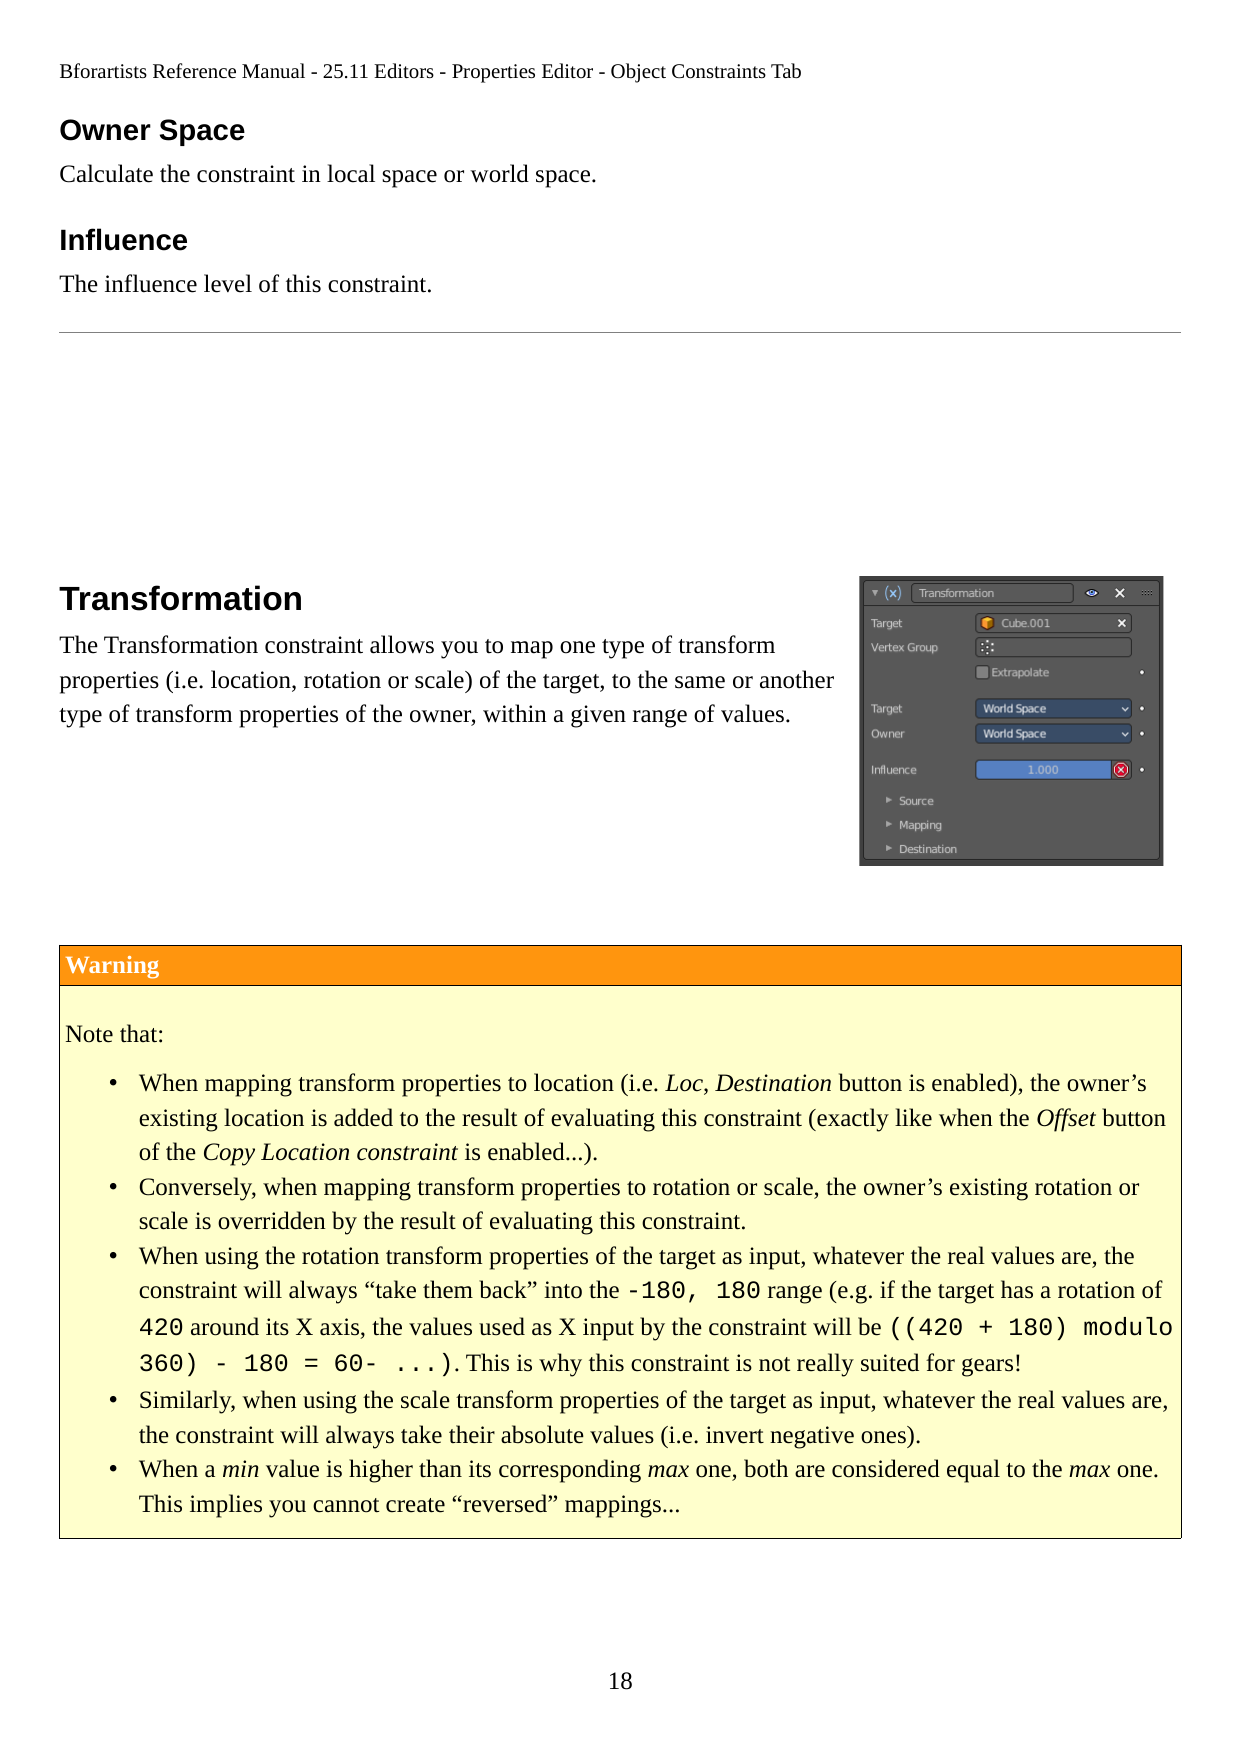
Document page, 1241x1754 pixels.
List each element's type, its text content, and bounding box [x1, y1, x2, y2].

table_cell Note that: When mapping transform properties to location (i.e. Loc, Destination button is enabled), the owner’s existing location is added to the result of evaluating this constraint (exactly like when the Offset button of the Copy Location constraint is enabled...). Conversely, when mapping transform properties to rotation or scale, the owner’s existing rotation or scale is overridden by the result of evaluating this constraint. When using the rotation transform properties of the target as input, whatever the real values are, the constraint will always “take them back” into the -180, 180 range (e.g. if the target has a rotation of 420 around its X axis, the values used as X input by the constraint will be ((420 + 180) modulo 360) - 180 = 60- ...). This is why this constraint is not really suited for gears! Similarly, when using the scale transform properties of the target as input, whatever the real values are, the constraint will always take their absolute values (i.e. invert negative ones). When a min value is higher than its corresponding max one, both are considered equal to the max one. This implies you cannot create “reversed” mappings... [60, 986, 1181, 1538]
text Calculate the constraint in local space or world space. [59, 159, 1181, 188]
subtitle Transformation [59, 579, 859, 618]
subtitle Owner Space [59, 113, 1181, 146]
subtitle Influence [59, 222, 1181, 256]
text The Transformation constraint allows you to map one type of transform properties (i.e. location, rotation or scale) of the target, to the same or another type of transform properties of the owner, within a given range of values. [59, 630, 859, 728]
text The influence level of this constraint. [59, 269, 1181, 297]
table_header Warning [60, 946, 1181, 985]
picture [859, 576, 1164, 866]
subtitle [1164, 579, 1181, 618]
